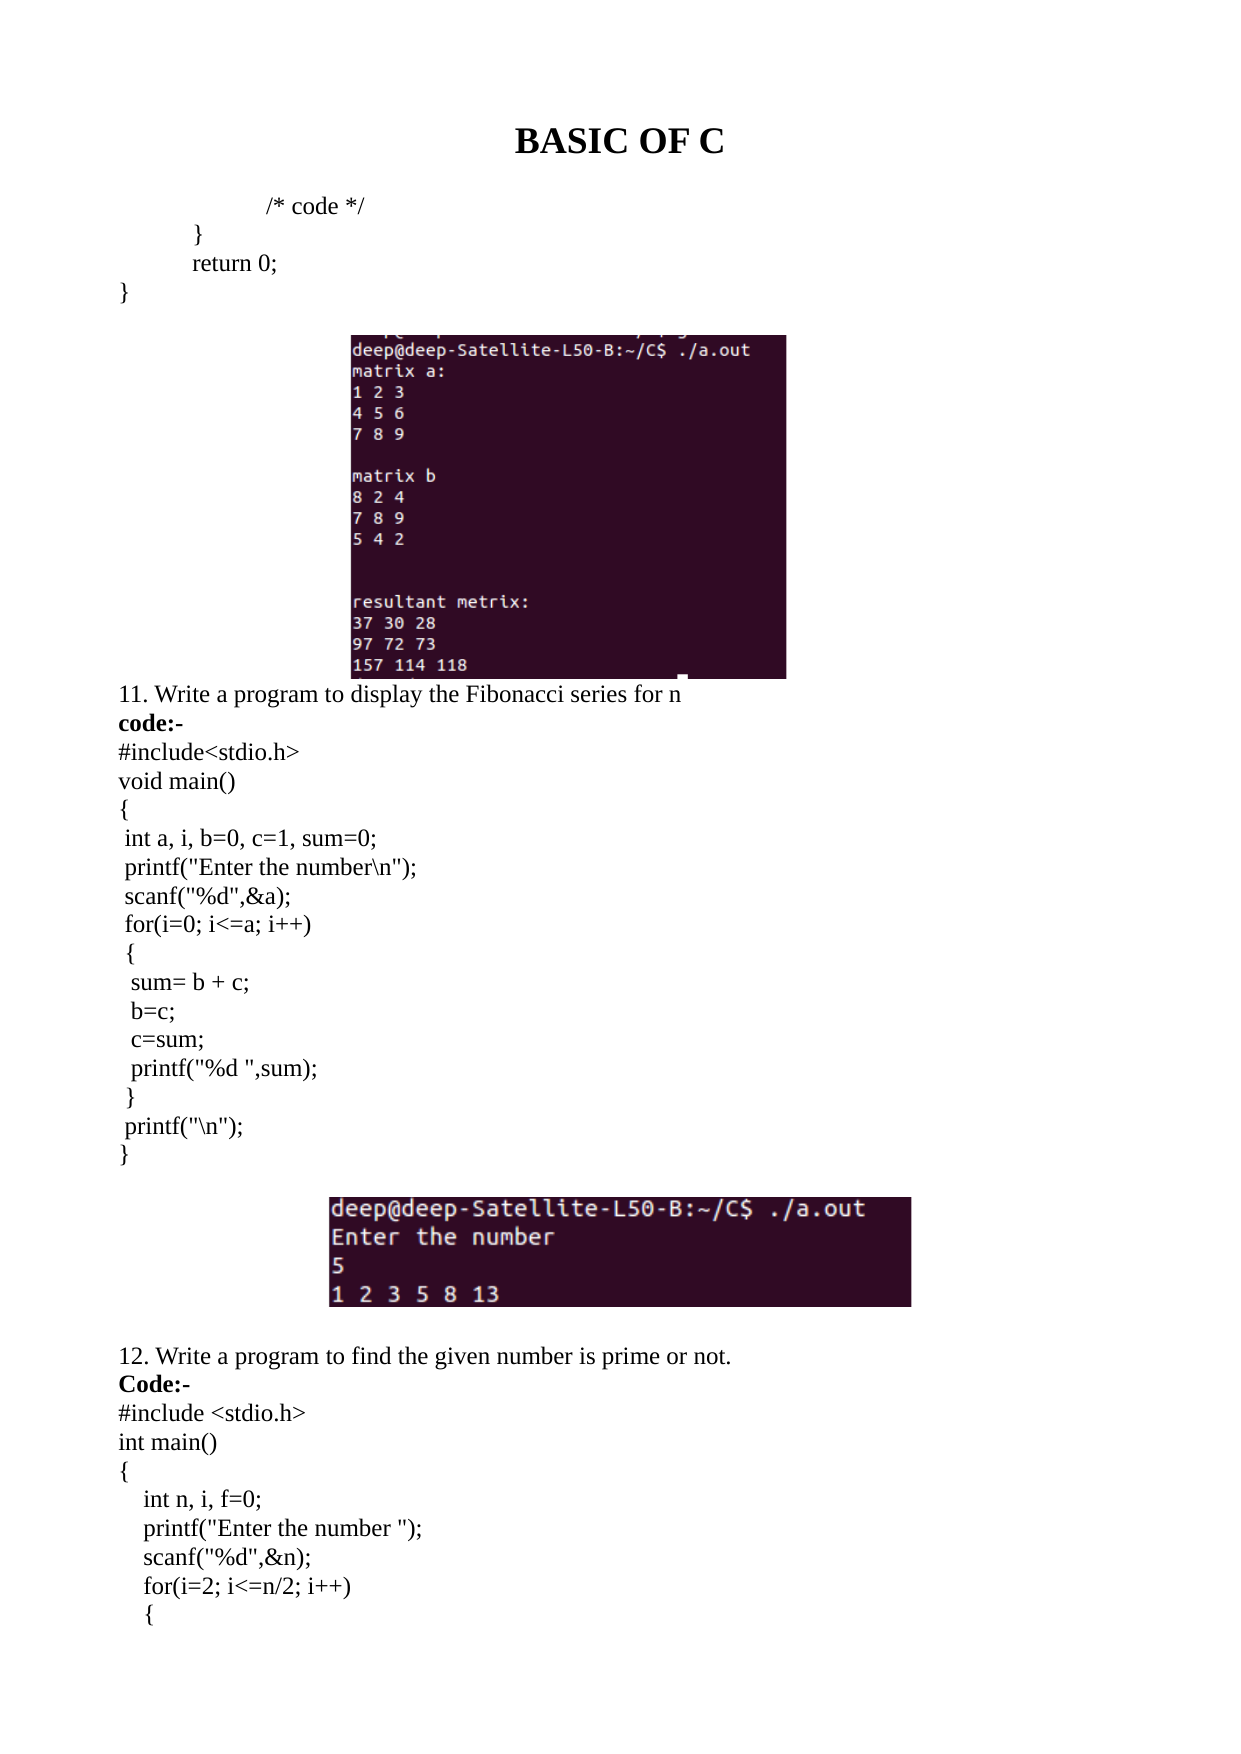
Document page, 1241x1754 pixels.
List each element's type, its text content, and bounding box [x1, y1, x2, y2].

text for(i=2; i<=n/2; i++) [118, 1571, 1122, 1599]
text { [118, 938, 1122, 967]
text int n, i, f=0; [118, 1484, 1122, 1513]
text #include<stdio.h> [118, 737, 1122, 766]
text scanf("%d",&n); [118, 1542, 1122, 1571]
text for(i=0; i<=a; i++) [118, 909, 1122, 938]
text return 0; [118, 248, 1122, 277]
text code:- [118, 708, 1122, 737]
text { [118, 1599, 1122, 1628]
text sum= b + c; [118, 967, 1122, 996]
text } [118, 1139, 1122, 1168]
text printf("Enter the number\n"); [118, 852, 1122, 881]
picture [350, 335, 787, 679]
text { [118, 1456, 1122, 1484]
text { [118, 794, 1122, 823]
text } [118, 277, 1122, 306]
text } [118, 1082, 1122, 1111]
text /* code */ [118, 191, 1122, 219]
text printf("Enter the number "); [118, 1513, 1122, 1542]
text printf("\n"); [118, 1111, 1122, 1139]
text scanf("%d",&a); [118, 881, 1122, 909]
text b=c; [118, 996, 1122, 1024]
text void main() [118, 766, 1122, 794]
text c=sum; [118, 1024, 1122, 1053]
text int main() [118, 1427, 1122, 1456]
picture [328, 1197, 912, 1307]
text int a, i, b=0, c=1, sum=0; [118, 823, 1122, 852]
text Code:- [118, 1369, 1122, 1398]
text printf("%d ",sum); [118, 1053, 1122, 1082]
text 11. Write a program to display the Fibonacci series for n [118, 679, 1122, 708]
text 12. Write a program to find the given number is prime or not. [118, 1341, 1122, 1369]
text } [118, 219, 1122, 248]
text #include <stdio.h> [118, 1398, 1122, 1427]
